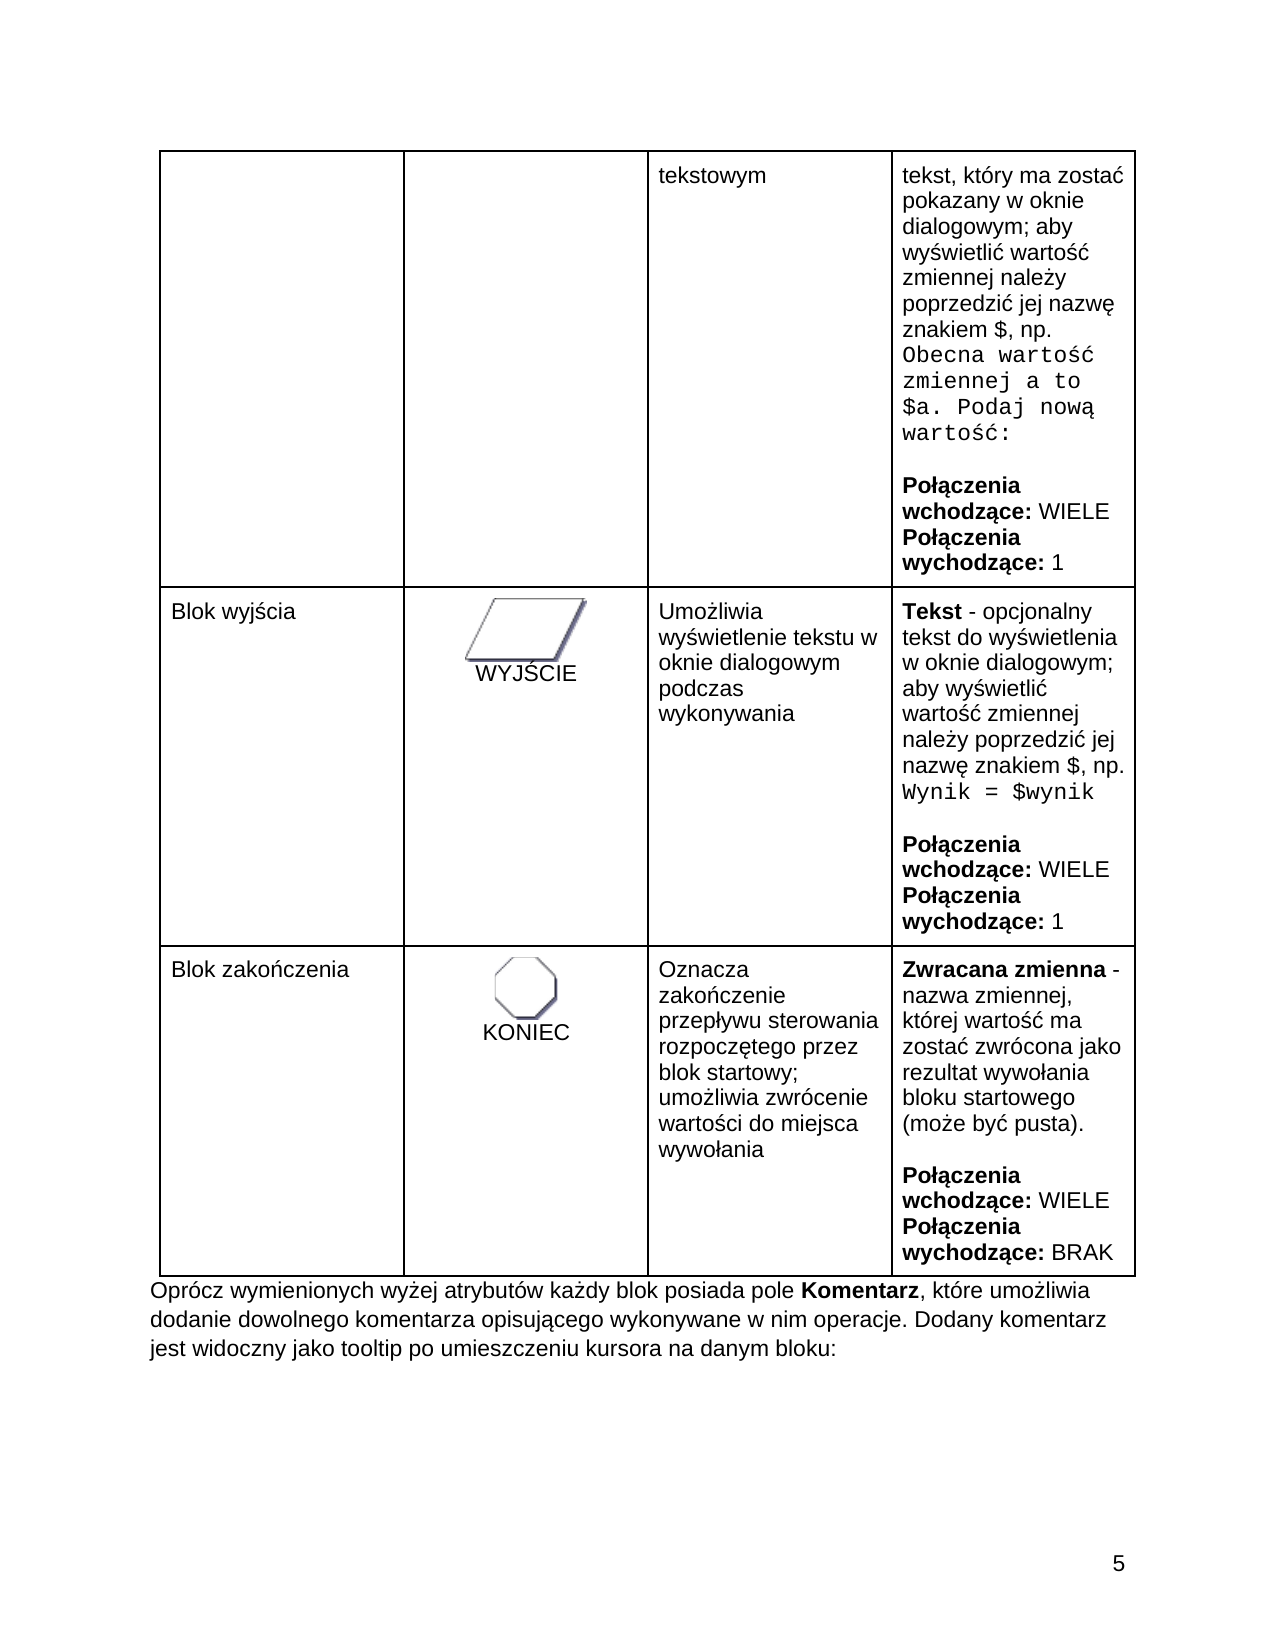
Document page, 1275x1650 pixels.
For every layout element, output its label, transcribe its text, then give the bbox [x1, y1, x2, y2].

table_cell Tekst - opcjonalny tekst do wyświetlenia w oknie dialogowym; aby wyświetlić wartość zmiennej należy poprzedzić jej nazwę znakiem $, np. Wynik = $wynik Połączenia wchodzące: WIELE Połączenia wychodzące: 1 [893, 588, 1134, 944]
table_cell [161, 152, 403, 586]
table_cell tekst, który ma zostać pokazany w oknie dialogowym; aby wyświetlić wartość zmiennej należy poprzedzić jej nazwę znakiem $, np. Obecna wartość zmiennej a to $a. Podaj nową wartość: Połączenia wchodzące: WIELE Połączenia wychodzące: 1 [893, 152, 1134, 586]
table_cell [405, 152, 647, 586]
picture [465, 598, 587, 662]
table_cell Zwracana zmienna - nazwa zmiennej, której wartość ma zostać zwrócona jako rezultat wywołania bloku startowego (może być pusta). Połączenia wchodzące: WIELE Połączenia wychodzące: BRAK [893, 947, 1134, 1275]
text Oprócz wymienionych wyżej atrybutów każdy blok posiada pole Komentarz, które umożliwia dodanie dowolnego komentarza opisującego wykonywane w nim operacje. Dodany komentarz jest widoczny jako tooltip po umieszczeniu kursora na danym bloku: [150, 1277, 1125, 1362]
table_cell tekstowym [649, 152, 891, 586]
table_cell KONIEC [405, 947, 647, 1275]
table_cell Umożliwia wyświetlenie tekstu w oknie dialogowym podczas wykonywania [649, 588, 891, 944]
picture [494, 957, 558, 1020]
table_cell Blok wyjścia [161, 588, 403, 944]
table_cell Oznacza zakończenie przepływu sterowania rozpoczętego przez blok startowy; umożliwia zwrócenie wartości do miejsca wywołania [649, 947, 891, 1275]
table_cell WYJŚCIE [405, 588, 647, 944]
table_cell Blok zakończenia [161, 947, 403, 1275]
